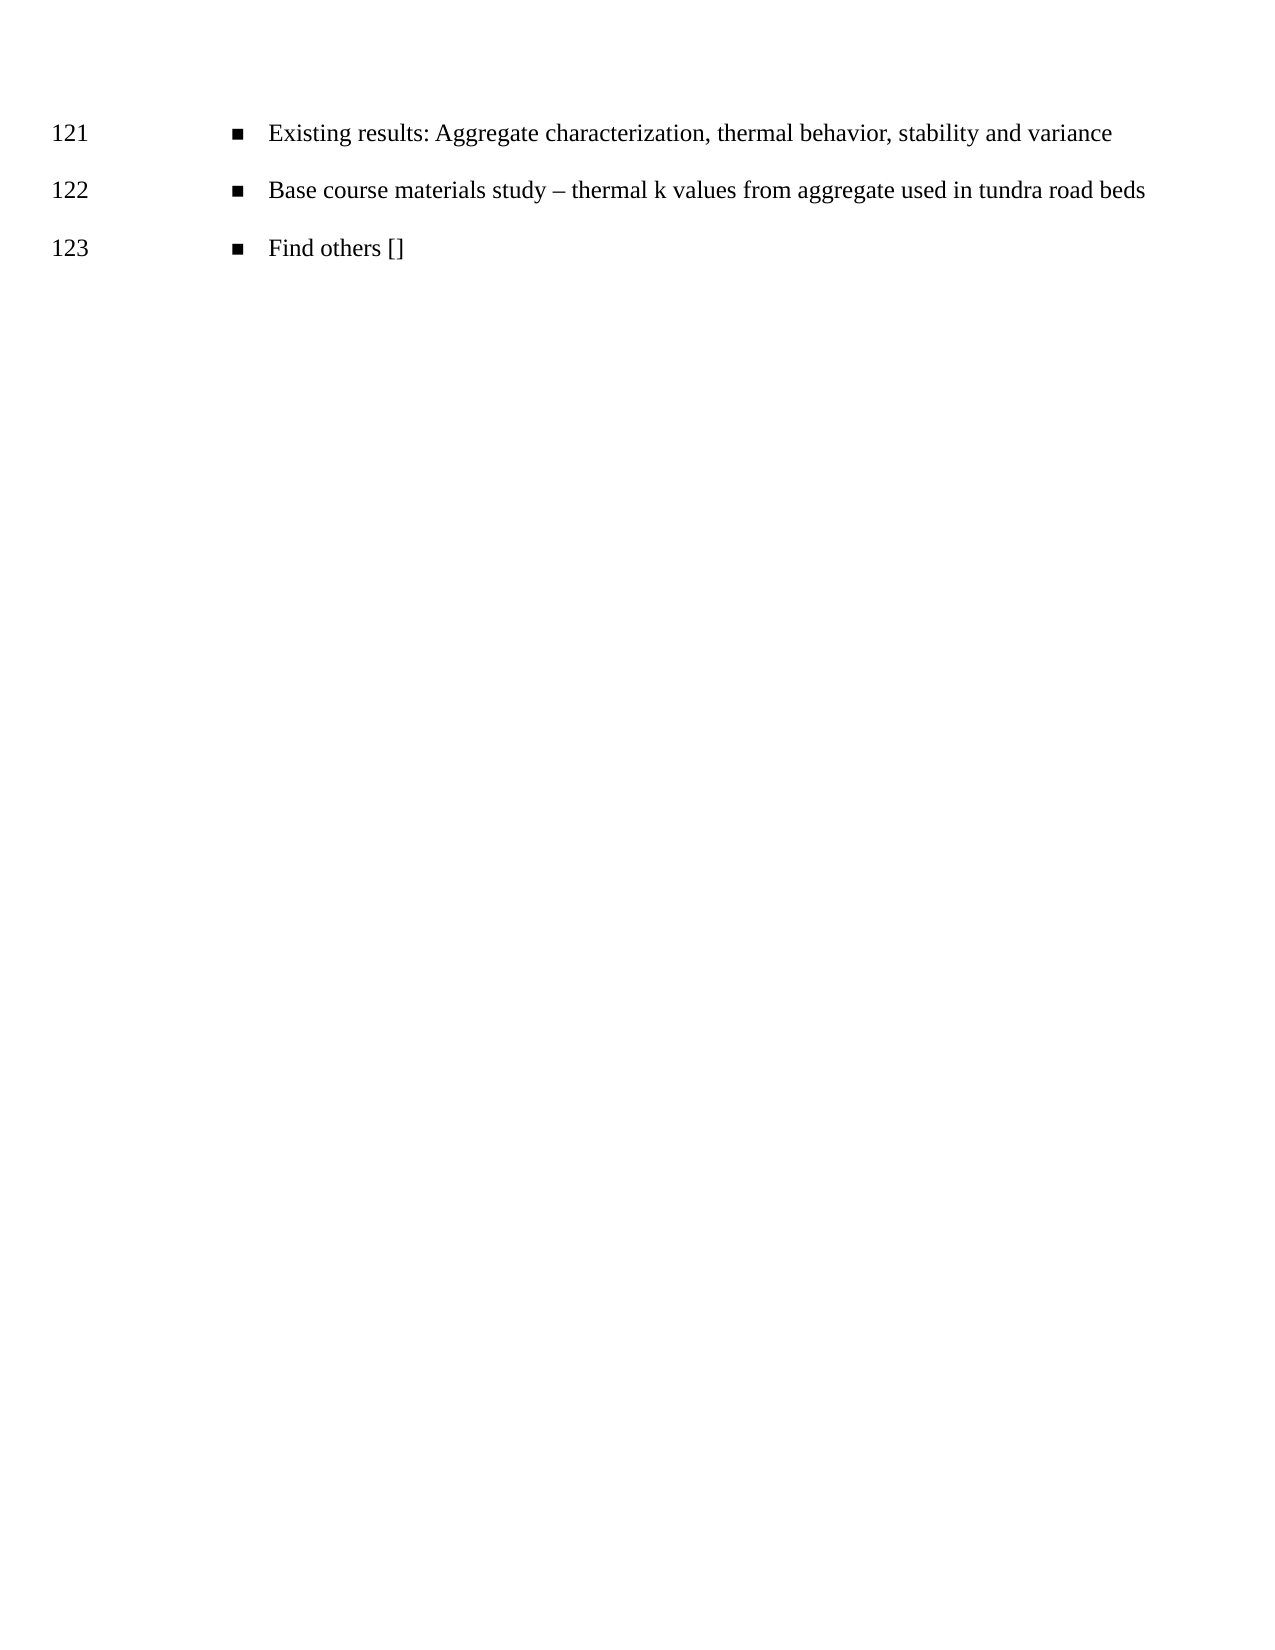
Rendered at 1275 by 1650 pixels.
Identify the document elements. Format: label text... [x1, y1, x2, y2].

list Base course materials study – thermal k values from aggregate used in tundra road beds [231, 176, 1157, 204]
list Existing results: Aggregate characterization, thermal behavior, stability and variance [231, 118, 1157, 147]
list Find others [] [231, 233, 1157, 262]
